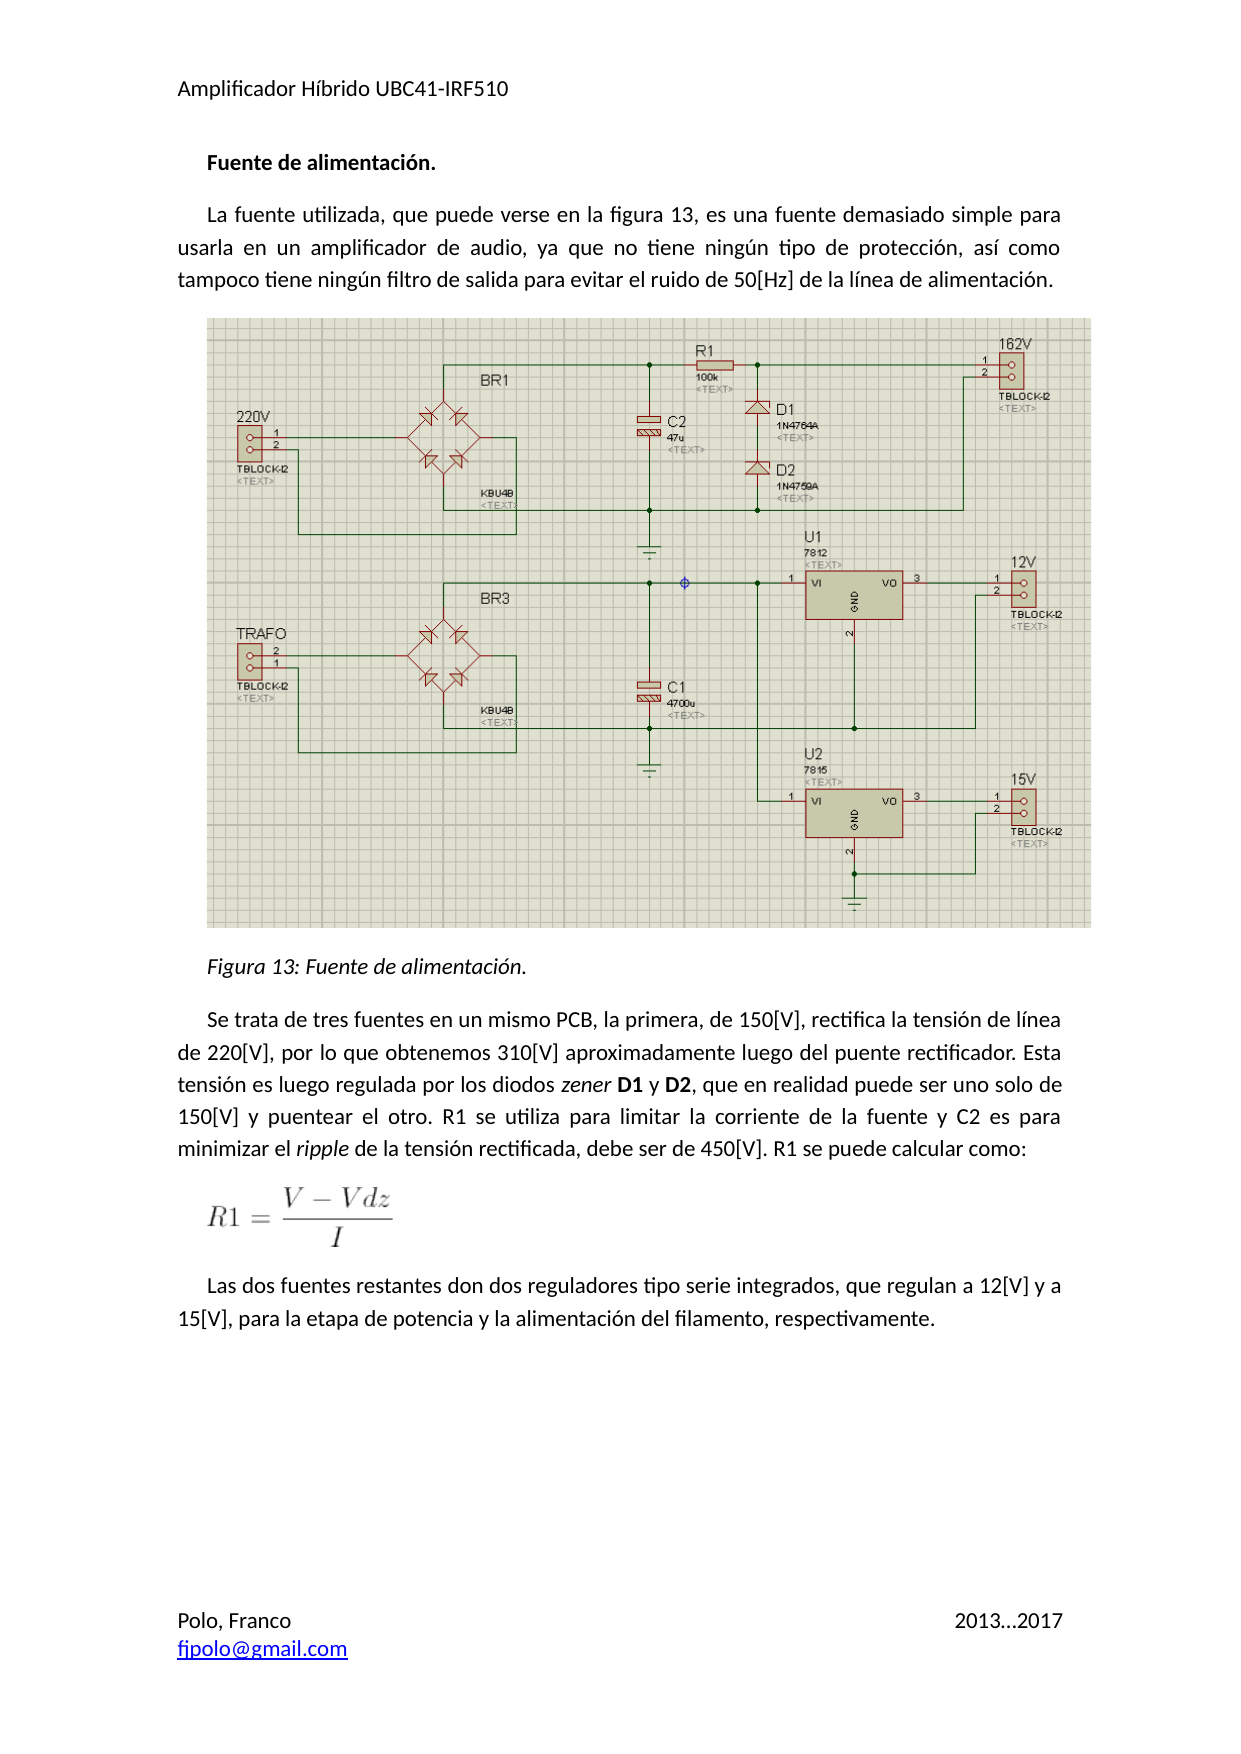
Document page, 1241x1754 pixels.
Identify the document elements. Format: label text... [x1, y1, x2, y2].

text Las dos fuentes restantes don dos reguladores tipo serie integrados, que regulan a 12[V] y a 15[V], para la etapa de potencia y la alimentación del filamento, respectivamente. [177, 1272, 1063, 1332]
text La fuente utilizada, que puede verse en la figura 13, es una fuente demasiado simple para usarla en un amplificador de audio, ya que no tiene ningún tipo de protección, así como tampoco tiene ningún filtro de salida para evitar el ruido de 50[Hz] de la línea de alimentación. [177, 201, 1063, 293]
text Figura 13: Fuente de alimentación. [177, 952, 1063, 980]
text Se trata de tres fuentes en un mismo PCB, la primera, de 150[V], rectifica la tensión de línea de 220[V], por lo que obtenemos 310[V] aproximadamente luego del puente rectificador. Esta tensión es luego regulada por los diodos zener D1 y D2, que en realidad puede ser uno solo de 150[V] y puentear el otro. R1 se utiliza para limitar la corriente de la fuente y C2 es para minimizar el ripple de la tensión rectificada, debe ser de 450[V]. R1 se puede calcular como: [177, 1005, 1063, 1162]
text Fuente de alimentación. [177, 148, 1063, 176]
